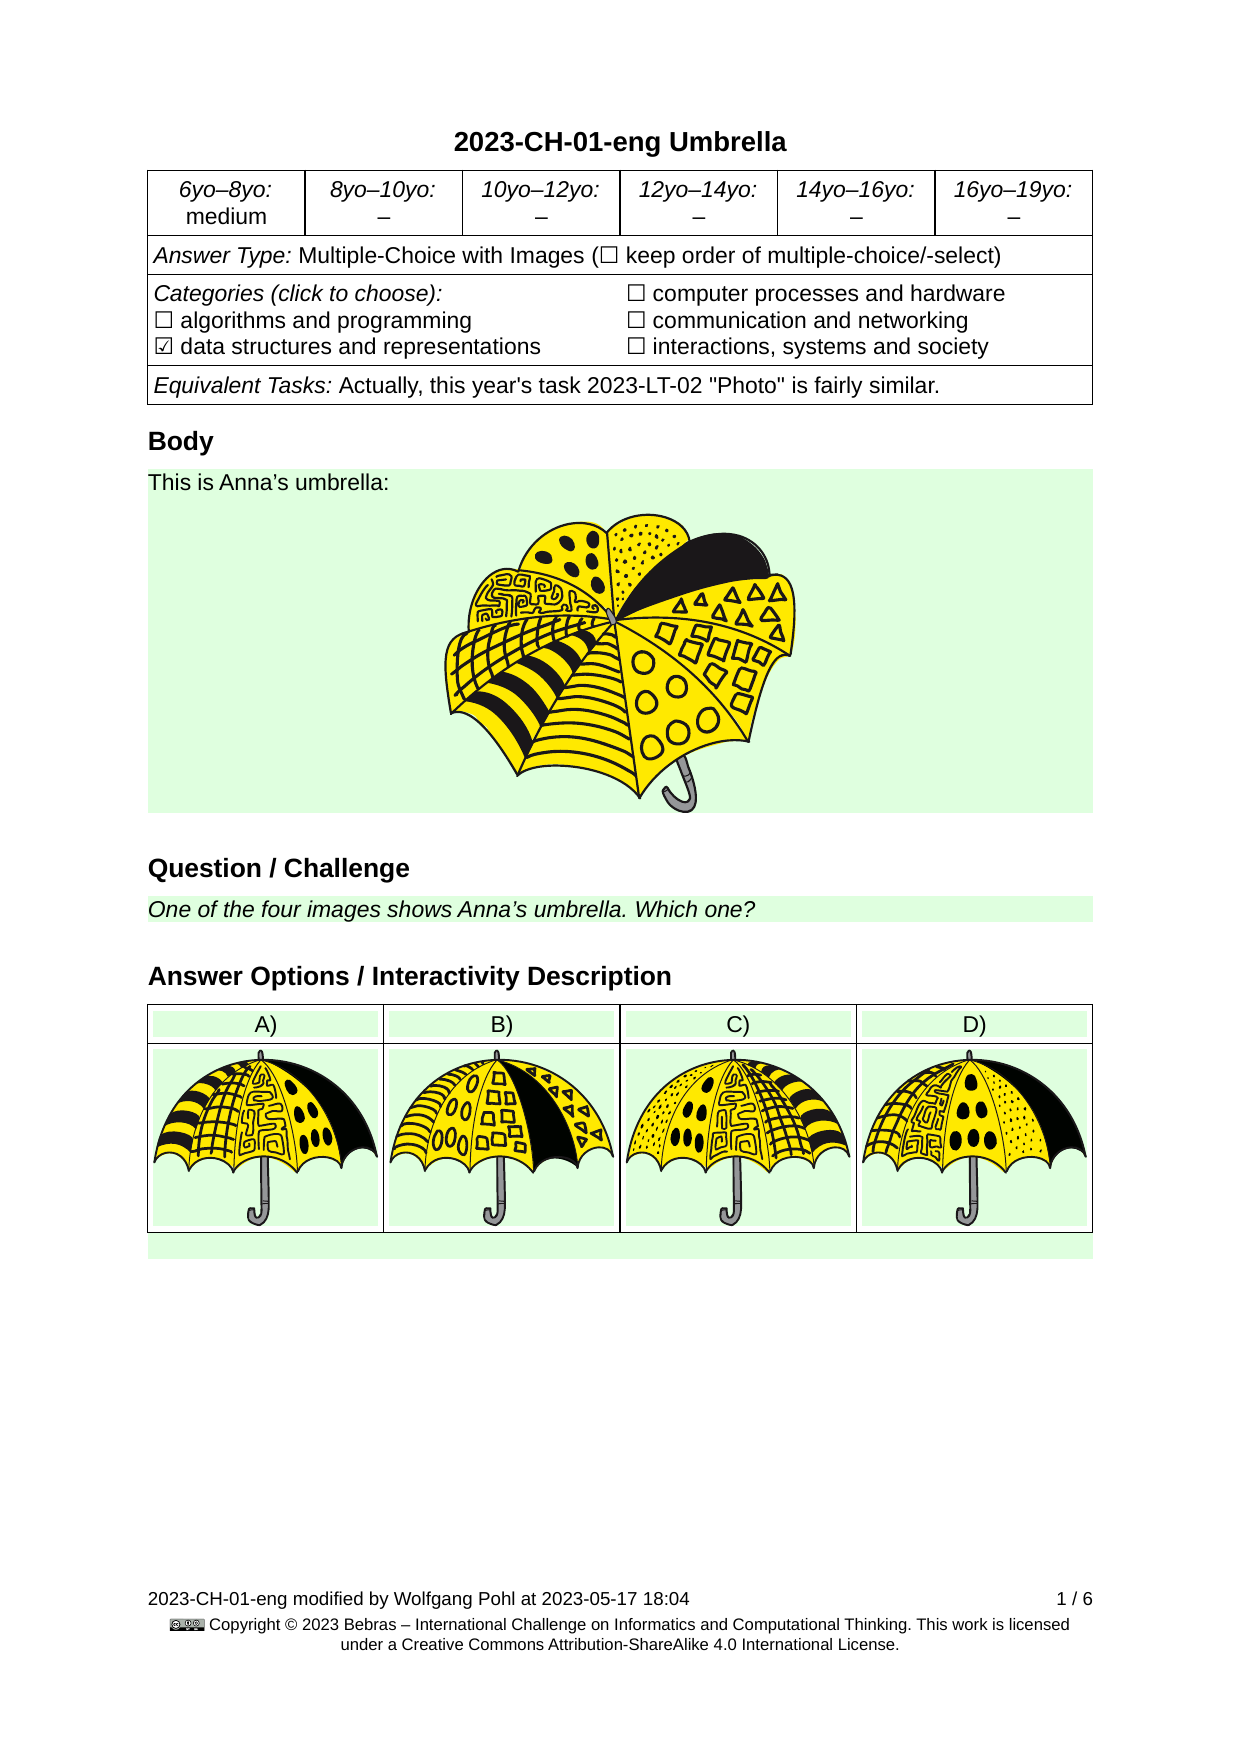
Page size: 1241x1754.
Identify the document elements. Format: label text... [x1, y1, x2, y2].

table_header 16yo–19yo: – [936, 171, 1092, 235]
table_header D) [857, 1005, 1092, 1043]
table_header 14yo–16yo: – [778, 171, 934, 235]
text One of the four images shows Anna’s umbrella. Which one? [148, 896, 1093, 922]
table_cell [621, 1044, 856, 1232]
table_cell [857, 1044, 1092, 1232]
table_cell Categories (click to choose): ☐ algorithms and programming ☑ data structures and representations [148, 275, 620, 365]
table_cell [148, 1044, 383, 1232]
table_header B) [384, 1005, 619, 1043]
table_header A) [148, 1005, 383, 1043]
table_header C) [621, 1005, 856, 1043]
text This is Anna’s umbrella: [148, 469, 1093, 495]
table_header 10yo–12yo: – [463, 171, 619, 235]
table_header 6yo–8yo: medium [148, 171, 304, 235]
subtitle 2023-CH-01-eng Umbrella [148, 125, 1093, 157]
table_header 8yo–10yo: – [306, 171, 462, 235]
subtitle Question / Challenge [148, 853, 1093, 883]
table_header 12yo–14yo: – [621, 171, 777, 235]
table_cell Answer Type: Multiple-Choice with Images (☐ keep order of multiple-choice/-select) [148, 236, 1092, 274]
table_cell ☐ computer processes and hardware ☐ communication and networking ☐ interactions, systems and society [620, 275, 1092, 365]
subtitle Answer Options / Interactivity Description [148, 961, 1093, 991]
table_cell [384, 1044, 619, 1232]
table_cell Equivalent Tasks: Actually, this year's task 2023-LT-02 "Photo" is fairly similar. [148, 366, 1092, 404]
subtitle Body [148, 426, 1093, 456]
